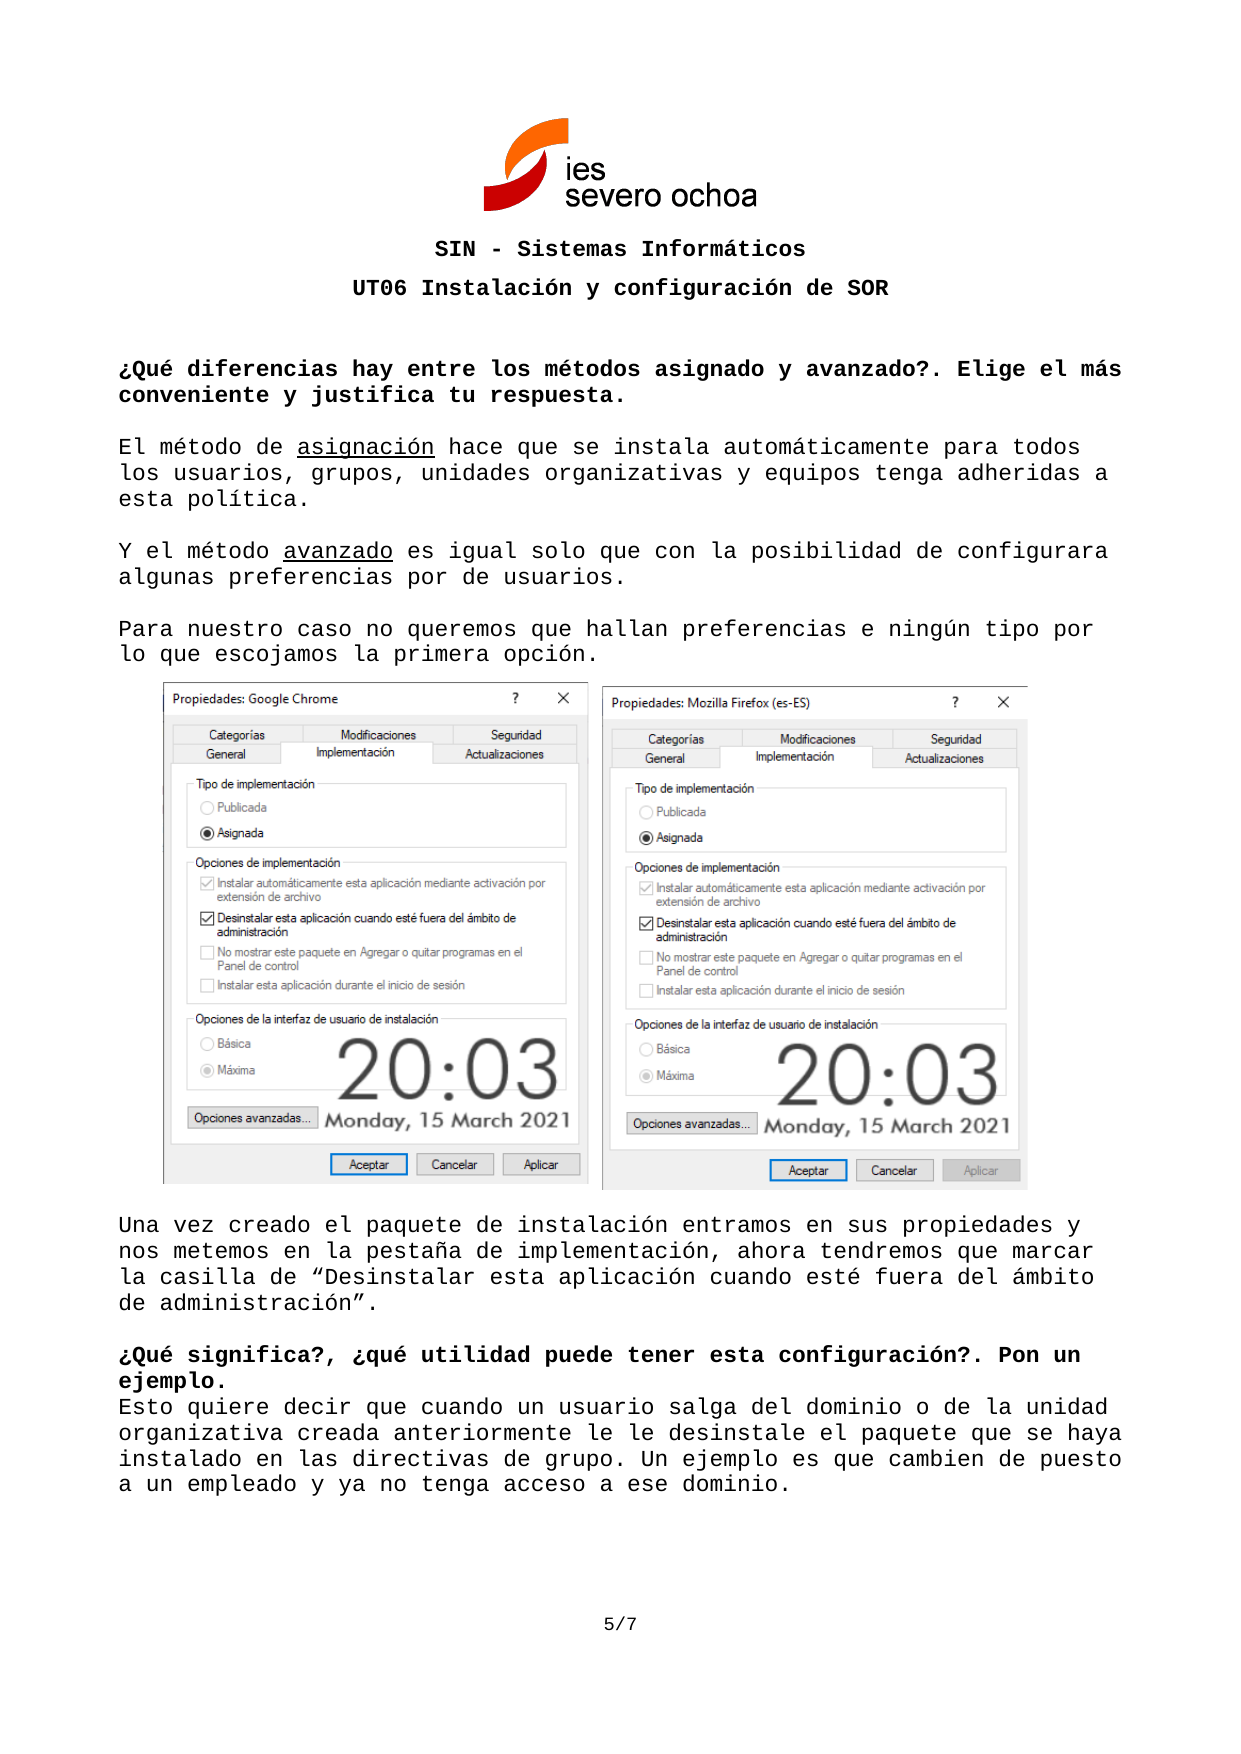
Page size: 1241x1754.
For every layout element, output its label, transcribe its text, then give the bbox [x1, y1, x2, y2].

text Una vez creado el paquete de instalación entramos en sus propiedades y nos metemos en la pestaña de implementación, ahora tendremos que marcar la casilla de “Desinstalar esta aplicación cuando esté fuera del ámbito de administración”. [118, 1213, 1122, 1317]
picture [483, 118, 757, 211]
picture [162, 682, 589, 1184]
text Y el método avanzado es igual solo que con la posibilidad de configurara algunas preferencias por de usuarios. [118, 539, 1122, 591]
picture [602, 686, 1028, 1190]
text Para nuestro caso no queremos que hallan preferencias e ningún tipo por lo que escojamos la primera opción. [118, 617, 1122, 669]
text Esto quiere decir que cuando un usuario salga del dominio o de la unidad organizativa creada anteriormente le le desinstale el paquete que se haya instalado en las directivas de grupo. Un ejemplo es que cambien de puesto a un empleado y ya no tenga acceso a ese dominio. [118, 1395, 1122, 1499]
text ¿Qué significa?, ¿qué utilidad puede tener esta configuración?. Pon un ejemplo. [118, 1343, 1122, 1395]
text ¿Qué diferencias hay entre los métodos asignado y avanzado?. Elige el más conveniente y justifica tu respuesta. [118, 357, 1122, 409]
text El método de asignación hace que se instala automáticamente para todos los usuarios, grupos, unidades organizativas y equipos tenga adheridas a esta política. [118, 435, 1122, 513]
